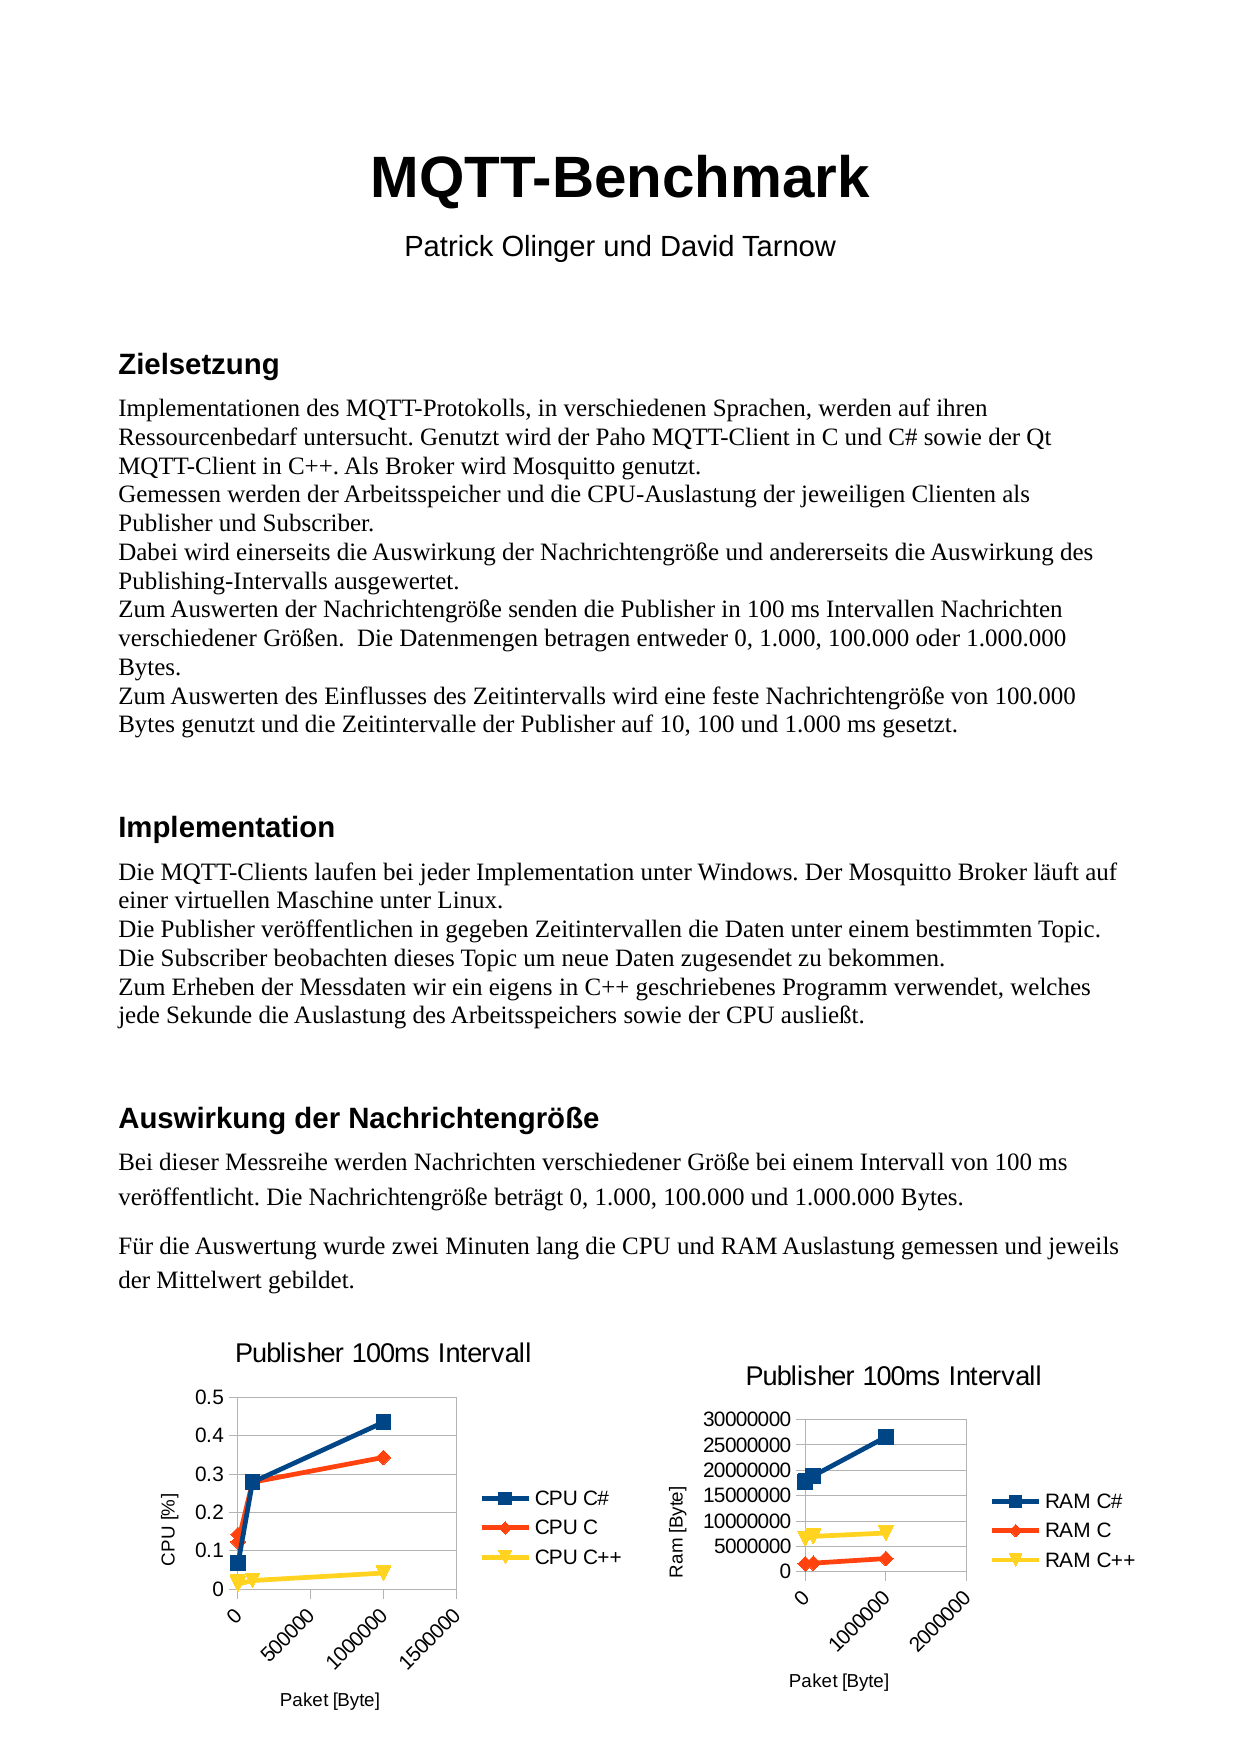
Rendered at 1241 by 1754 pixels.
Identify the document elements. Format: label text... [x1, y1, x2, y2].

subtitle Zielsetzung [118, 347, 1122, 381]
text Gemessen werden der Arbeitsspeicher und die CPU-Auslastung der jeweiligen Clienten als Publisher und Subscriber. [118, 479, 1122, 537]
text Für die Auswertung wurde zwei Minuten lang die CPU und RAM Auslastung gemessen und jeweils der Mittelwert gebildet. [118, 1231, 1122, 1294]
text Bei dieser Messreihe werden Nachrichten verschiedener Größe bei einem Intervall von 100 ms veröffentlicht. Die Nachrichtengröße beträgt 0, 1.000, 100.000 und 1.000.000 Bytes. [118, 1147, 1122, 1211]
text Dabei wird einerseits die Auswirkung der Nachrichtengröße und andererseits die Auswirkung des Publishing-Intervalls ausgewertet. [118, 537, 1122, 594]
title MQTT-Benchmark [118, 143, 1122, 210]
text Zum Auswerten des Einflusses des Zeitintervalls wird eine feste Nachrichtengröße von 100.000 Bytes genutzt und die Zeitintervalle der Publisher auf 10, 100 und 1.000 ms gesetzt. [118, 681, 1122, 738]
text Die MQTT-Clients laufen bei jeder Implementation unter Windows. Der Mosquitto Broker läuft auf einer virtuellen Maschine unter Linux. [118, 857, 1122, 914]
text Implementationen des MQTT-Protokolls, in verschiedenen Sprachen, werden auf ihren Ressourcenbedarf untersucht. Genutzt wird der Paho MQTT-Client in C und C# sowie der Qt MQTT-Client in C++. Als Broker wird Mosquitto genutzt. [118, 393, 1122, 479]
text Zum Auswerten der Nachrichtengröße senden die Publisher in 100 ms Intervallen Nachrichten verschiedener Größen. Die Datenmengen betragen entweder 0, 1.000, 100.000 oder 1.000.000 Bytes. [118, 594, 1122, 681]
text Zum Erheben der Messdaten wir ein eigens in C++ geschriebenes Programm verwendet, welches jede Sekunde die Auslastung des Arbeitsspeichers sowie der CPU ausließt. [118, 972, 1122, 1029]
subtitle Implementation [118, 810, 1122, 844]
text Die Publisher veröffentlichen in gegeben Zeitintervallen die Daten unter einem bestimmten Topic. Die Subscriber beobachten dieses Topic um neue Daten zugesendet zu bekommen. [118, 914, 1122, 972]
subtitle Auswirkung der Nachrichtengröße [118, 1101, 1122, 1135]
subtitle Patrick Olinger und David Tarnow [118, 229, 1122, 262]
